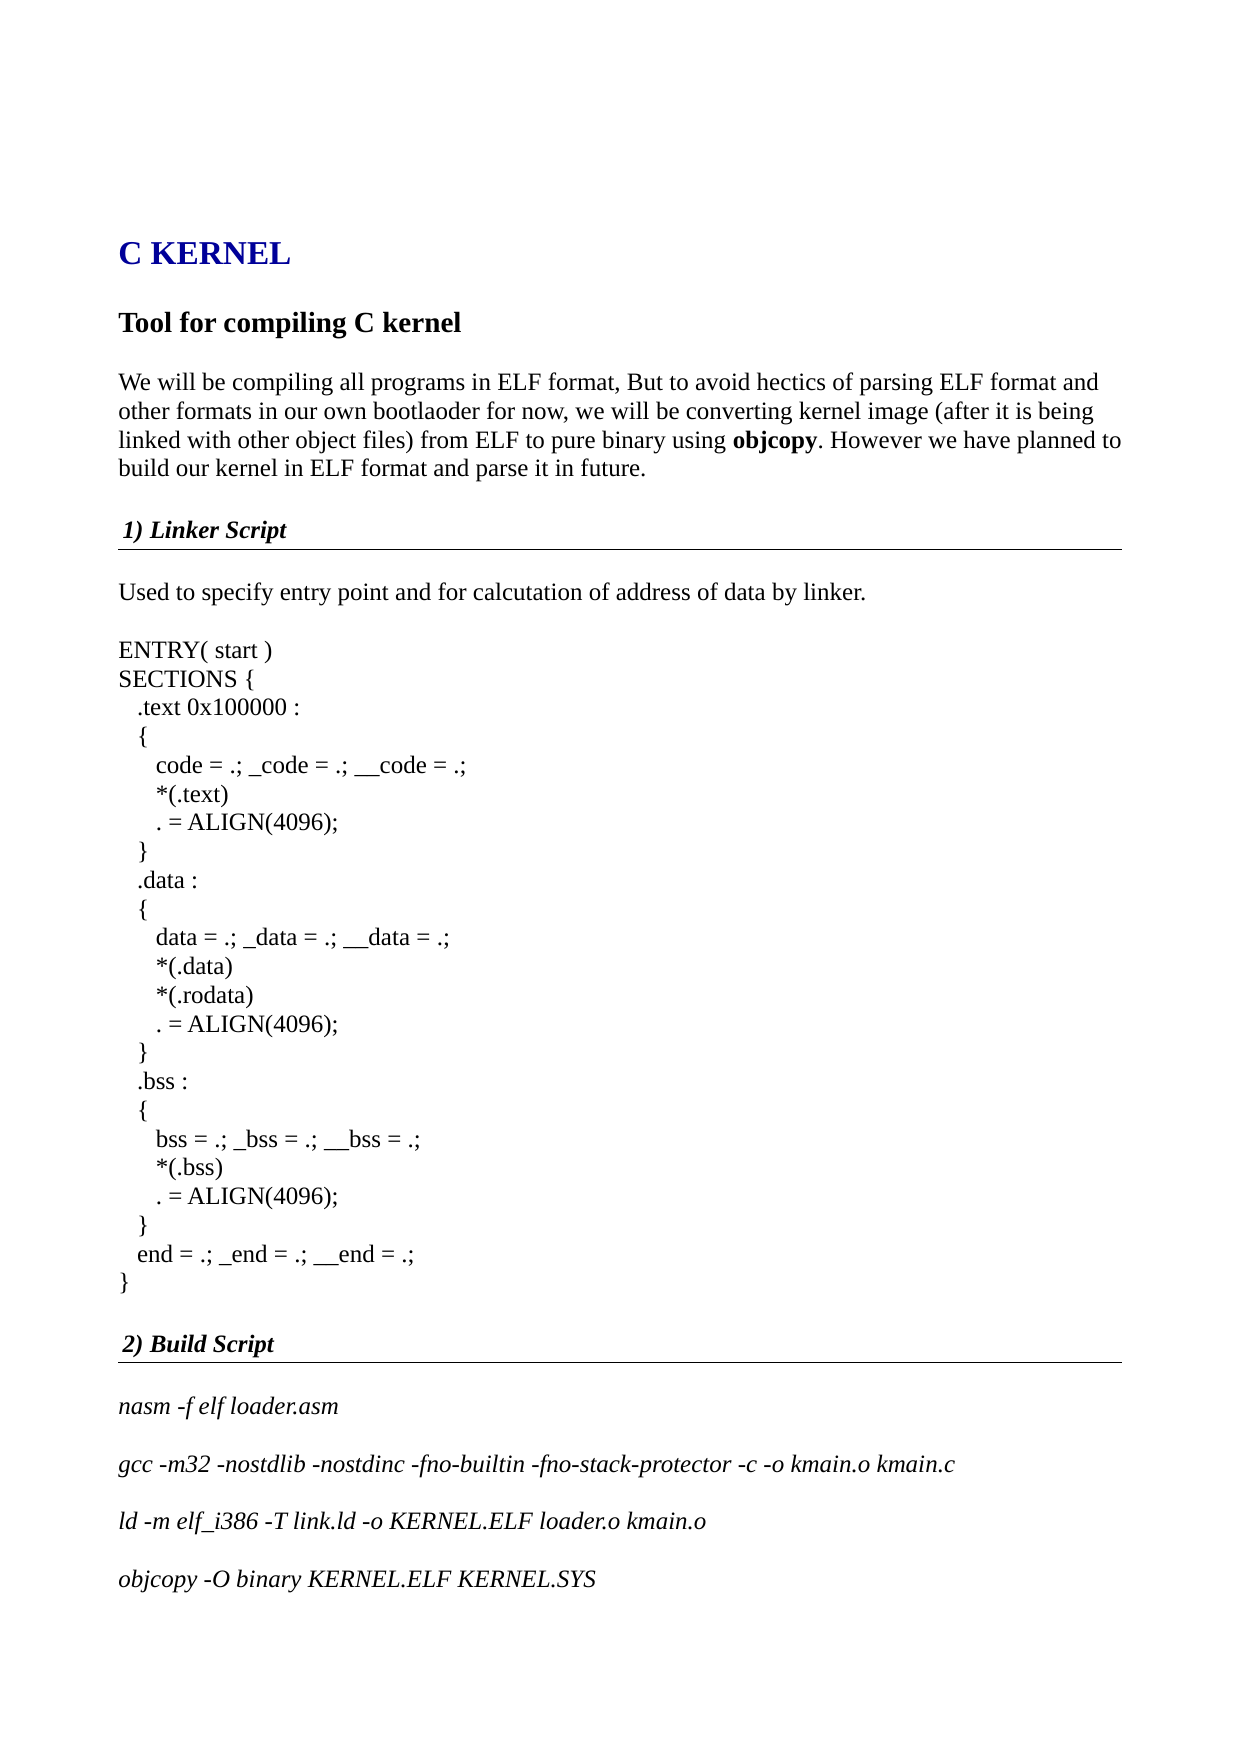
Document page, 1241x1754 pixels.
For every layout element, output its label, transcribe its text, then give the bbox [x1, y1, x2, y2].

text .text 0x100000 : [118, 692, 1122, 721]
text *(.bss) [118, 1152, 1122, 1181]
text } [118, 1267, 1122, 1296]
text { [118, 1095, 1122, 1124]
text .bss : [118, 1066, 1122, 1095]
text data = .; _data = .; __data = .; [118, 922, 1122, 951]
text } [118, 1037, 1122, 1066]
text *(.data) [118, 951, 1122, 980]
text end = .; _end = .; __end = .; [118, 1239, 1122, 1267]
text .data : [118, 865, 1122, 894]
text { [118, 894, 1122, 922]
text SECTIONS { [118, 664, 1122, 692]
text C KERNEL [118, 233, 1122, 271]
text { [118, 721, 1122, 750]
text objcopy -O binary KERNEL.ELF KERNEL.SYS [118, 1564, 1122, 1592]
text 1) Linker Script [118, 511, 1122, 549]
text code = .; _code = .; __code = .; [118, 750, 1122, 779]
text bss = .; _bss = .; __bss = .; [118, 1124, 1122, 1152]
text gcc -m32 -nostdlib -nostdinc -fno-builtin -fno-stack-protector -c -o kmain.o kmain.c [118, 1449, 1122, 1477]
text . = ALIGN(4096); [118, 807, 1122, 836]
text . = ALIGN(4096); [118, 1181, 1122, 1210]
text *(.text) [118, 779, 1122, 807]
text *(.rodata) [118, 980, 1122, 1009]
text ld -m elf_i386 -T link.ld -o KERNEL.ELF loader.o kmain.o [118, 1506, 1122, 1535]
text 2) Build Script [118, 1325, 1122, 1362]
text ENTRY( start ) [118, 635, 1122, 664]
text We will be compiling all programs in ELF format, But to avoid hectics of parsing ELF format and other formats in our own bootlaoder for now, we will be converting kernel image (after it is being linked with other object files) from ELF to pure binary using objcopy. However we have planned to build our kernel in ELF format and parse it in future. [118, 367, 1122, 482]
text } [118, 1210, 1122, 1239]
text Tool for compiling C kernel [118, 305, 1122, 338]
text . = ALIGN(4096); [118, 1009, 1122, 1037]
text Used to specify entry point and for calcutation of address of data by linker. [118, 577, 1122, 606]
text } [118, 836, 1122, 865]
text nasm -f elf loader.asm [118, 1391, 1122, 1420]
